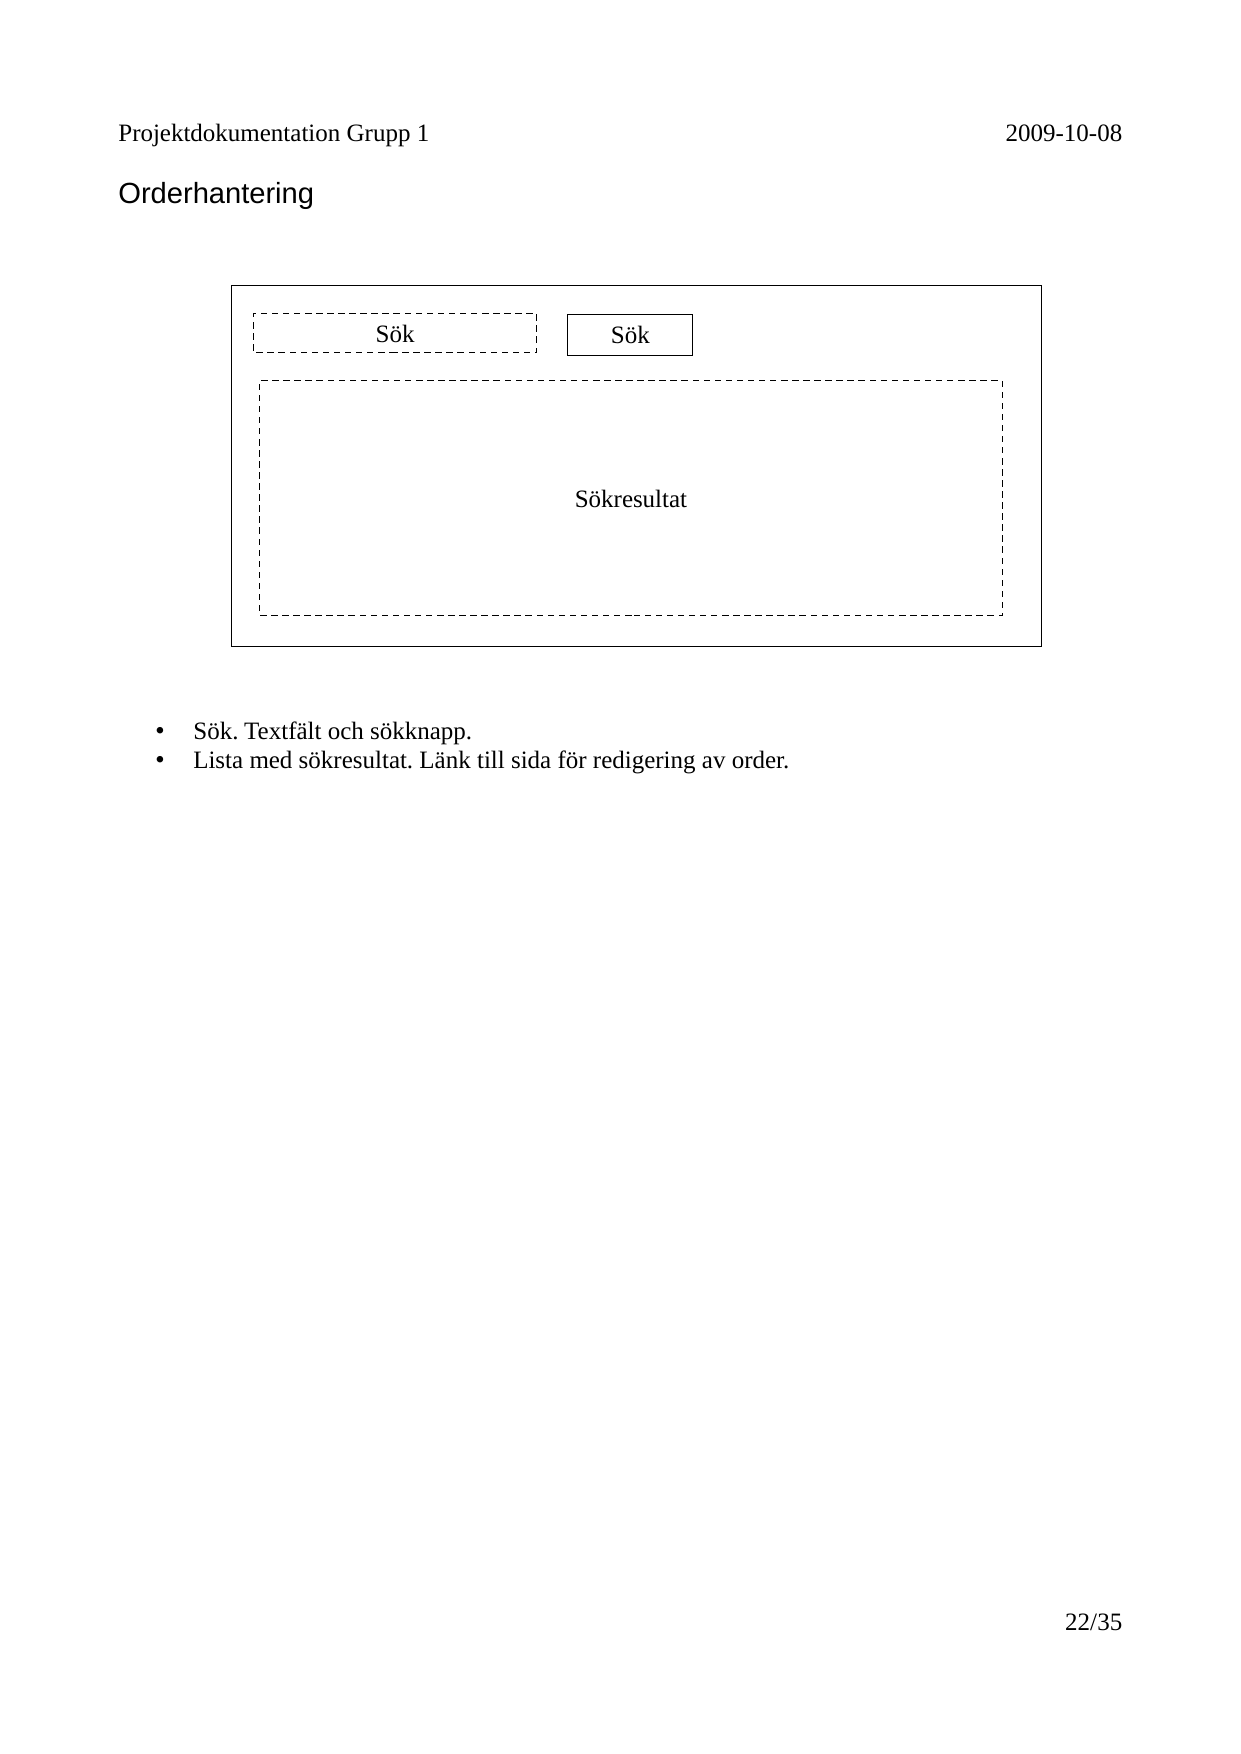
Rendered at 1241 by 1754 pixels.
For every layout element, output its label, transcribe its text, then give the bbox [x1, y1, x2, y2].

list Sök. Textfält och sökknapp. [156, 716, 1122, 745]
list Lista med sökresultat. Länk till sida för redigering av order. [156, 745, 1122, 773]
subtitle Orderhantering [118, 176, 1122, 210]
